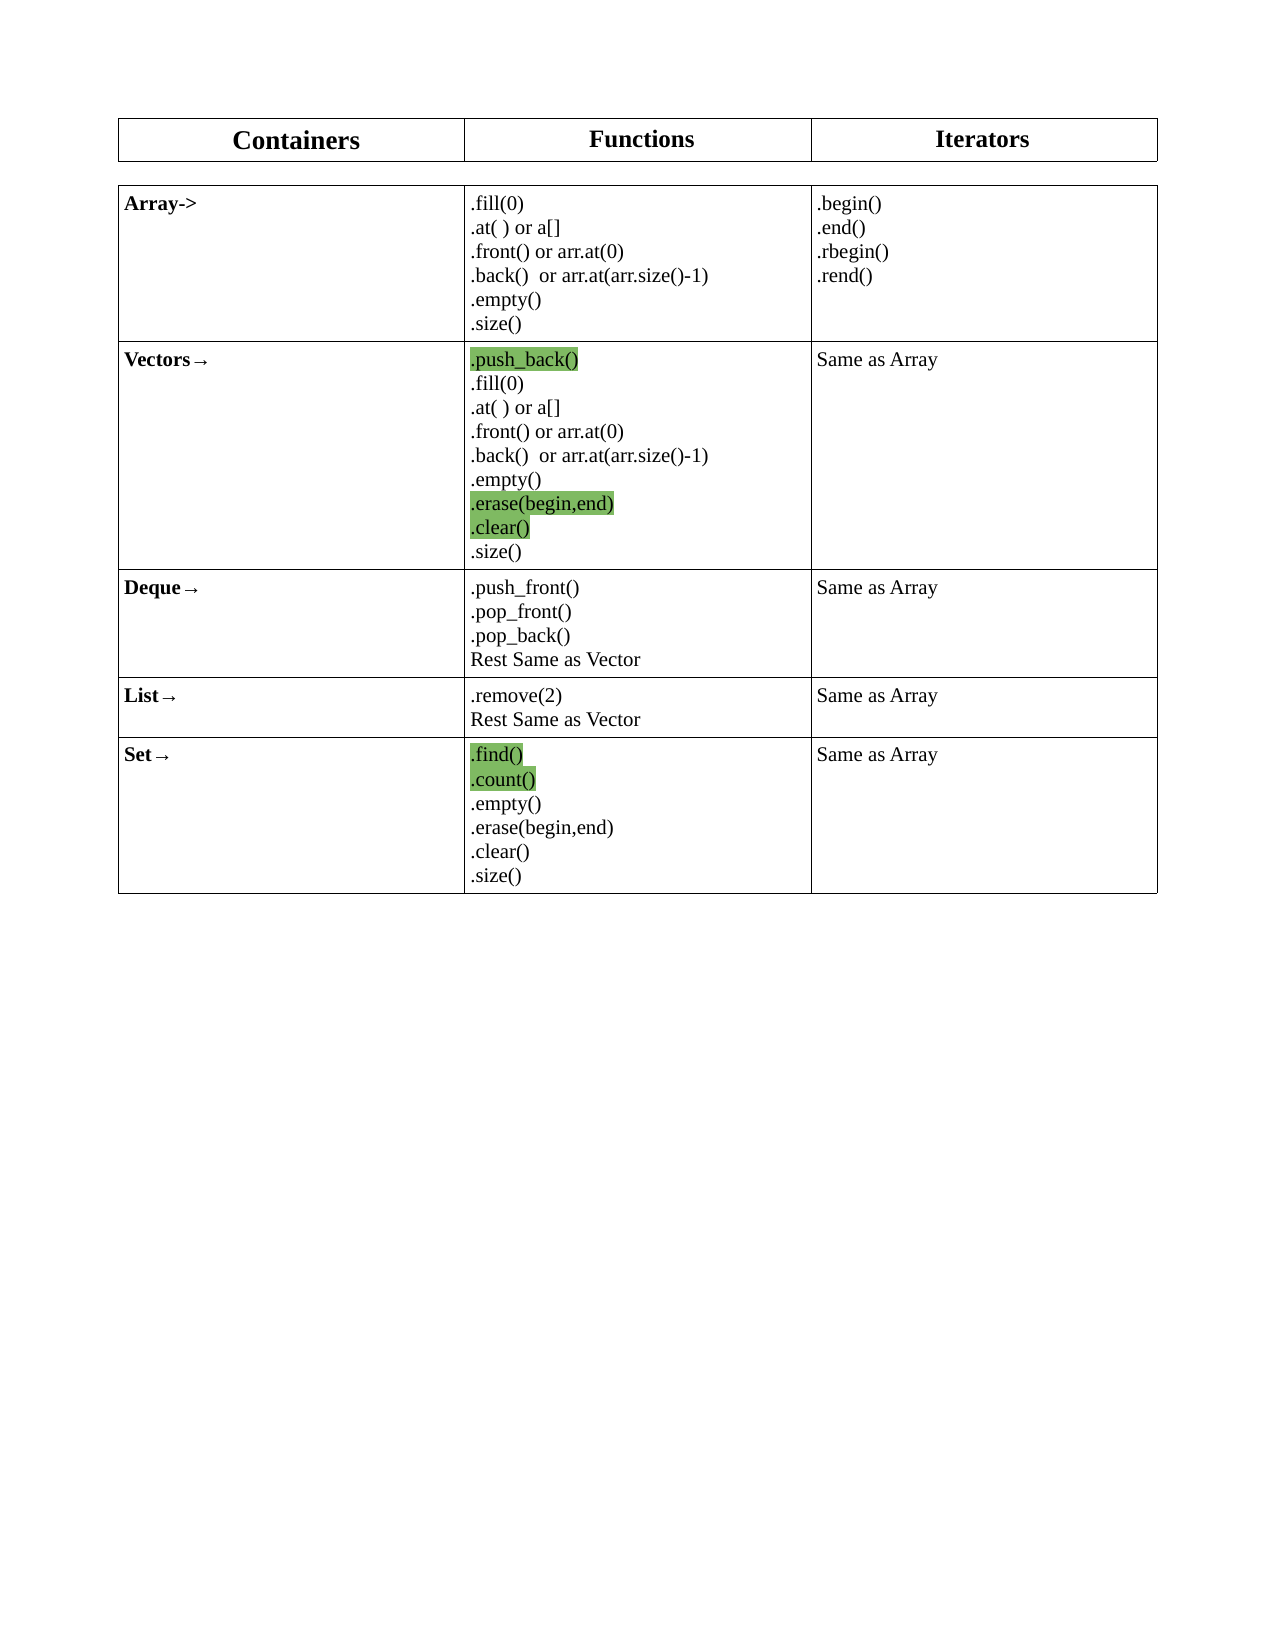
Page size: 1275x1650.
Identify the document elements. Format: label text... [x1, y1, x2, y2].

table_header Functions [465, 119, 811, 161]
table_cell Same as Array [812, 342, 1157, 569]
table_header Iterators [812, 119, 1157, 161]
table_cell List→ [119, 678, 464, 737]
table_cell .push_back() .fill(0) .at( ) or a[] .front() or arr.at(0) .back() or arr.at(arr.size()-1) .empty() .erase(begin,end) .clear() .size() [465, 342, 811, 569]
table_cell .remove(2) Rest Same as Vector [465, 678, 811, 737]
table_cell Set→ [119, 738, 464, 892]
table_header Array-> [119, 186, 464, 341]
table_cell .find() .count() .empty() .erase(begin,end) .clear() .size() [465, 738, 811, 892]
table_header Containers [119, 119, 464, 161]
table_header .fill(0) .at( ) or a[] .front() or arr.at(0) .back() or arr.at(arr.size()-1) .empty() .size() [465, 186, 811, 341]
table_cell .push_front() .pop_front() .pop_back() Rest Same as Vector [465, 570, 811, 677]
table_cell Deque→ [119, 570, 464, 677]
table_header .begin() .end() .rbegin() .rend() [812, 186, 1157, 341]
table_cell Same as Array [812, 570, 1157, 677]
table_cell Vectors→ [119, 342, 464, 569]
table_cell Same as Array [812, 678, 1157, 737]
table_cell Same as Array [812, 738, 1157, 892]
